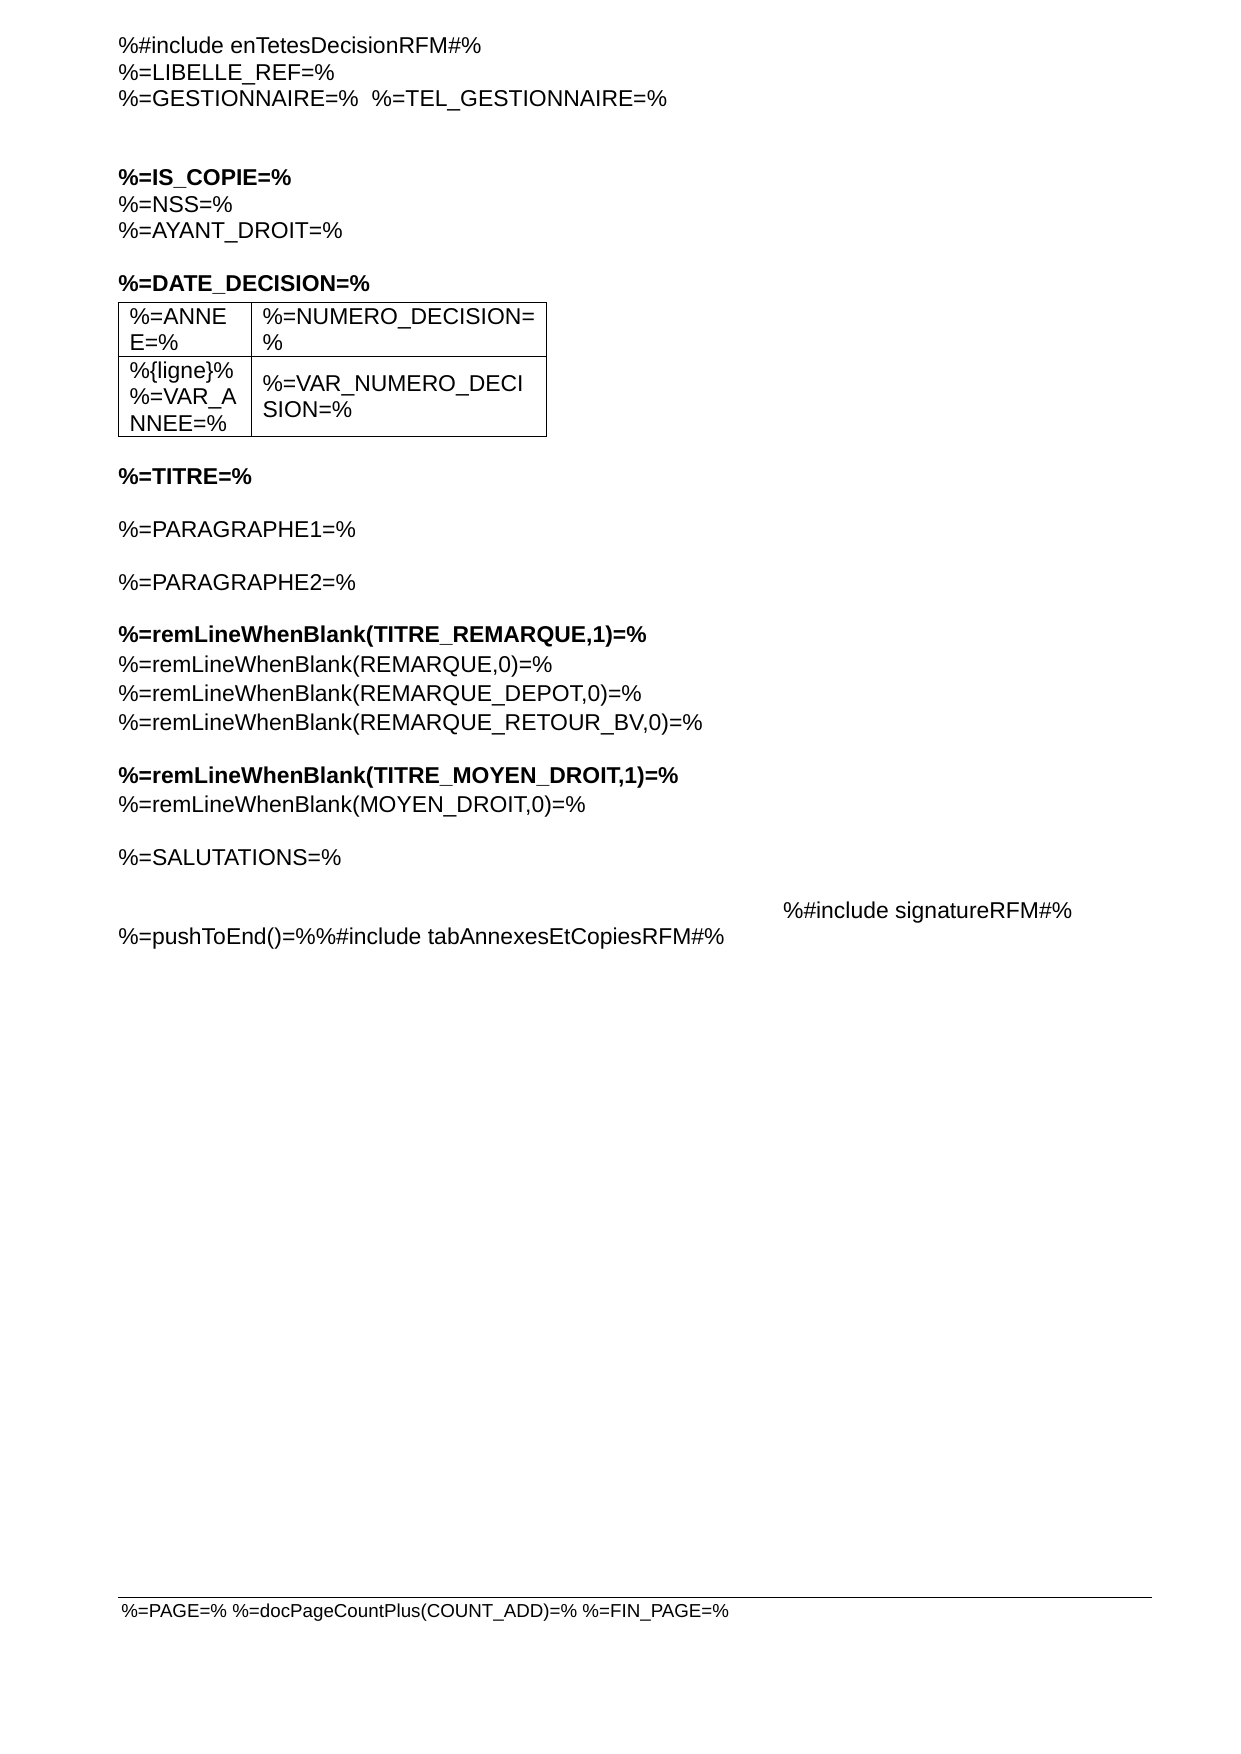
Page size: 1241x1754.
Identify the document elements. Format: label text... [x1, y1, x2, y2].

text %=AYANT_DROIT=% [118, 217, 1152, 243]
table_header %=NUMERO_DECISION=% [252, 303, 546, 356]
text %=PARAGRAPHE1=% [118, 516, 1152, 542]
text %=remLineWhenBlank(REMARQUE,0)=% [118, 651, 1152, 677]
table_cell %{ligne}%%=VAR_ANNEE=% [119, 357, 251, 436]
text %=IS_COPIE=% [118, 164, 1152, 191]
text %#include signatureRFM#% [118, 897, 1152, 923]
text %=remLineWhenBlank(TITRE_MOYEN_DROIT,1)=% [118, 762, 1152, 788]
table_header %=ANNEE=% [119, 303, 251, 356]
text %=DATE_DECISION=% [118, 270, 1152, 296]
text %#include enTetesDecisionRFM#% [118, 32, 1152, 59]
text %=pushToEnd()=%%#include tabAnnexesEtCopiesRFM#% [118, 923, 1152, 949]
text %=remLineWhenBlank(REMARQUE_RETOUR_BV,0)=% [118, 709, 1152, 736]
text %=remLineWhenBlank(REMARQUE_DEPOT,0)=% [118, 680, 1152, 706]
text %=remLineWhenBlank(TITRE_REMARQUE,1)=% [118, 621, 1152, 648]
text %=SALUTATIONS=% [118, 844, 1152, 870]
table_cell %=VAR_NUMERO_DECISION=% [252, 357, 546, 436]
text %=GESTIONNAIRE=% %=TEL_GESTIONNAIRE=% [118, 85, 1152, 112]
text %=LIBELLE_REF=% [118, 59, 1152, 85]
text %=remLineWhenBlank(MOYEN_DROIT,0)=% [118, 791, 1152, 817]
text %=TITRE=% [118, 463, 1152, 489]
text %=NSS=% [118, 191, 1152, 217]
text %=PARAGRAPHE2=% [118, 569, 1152, 595]
